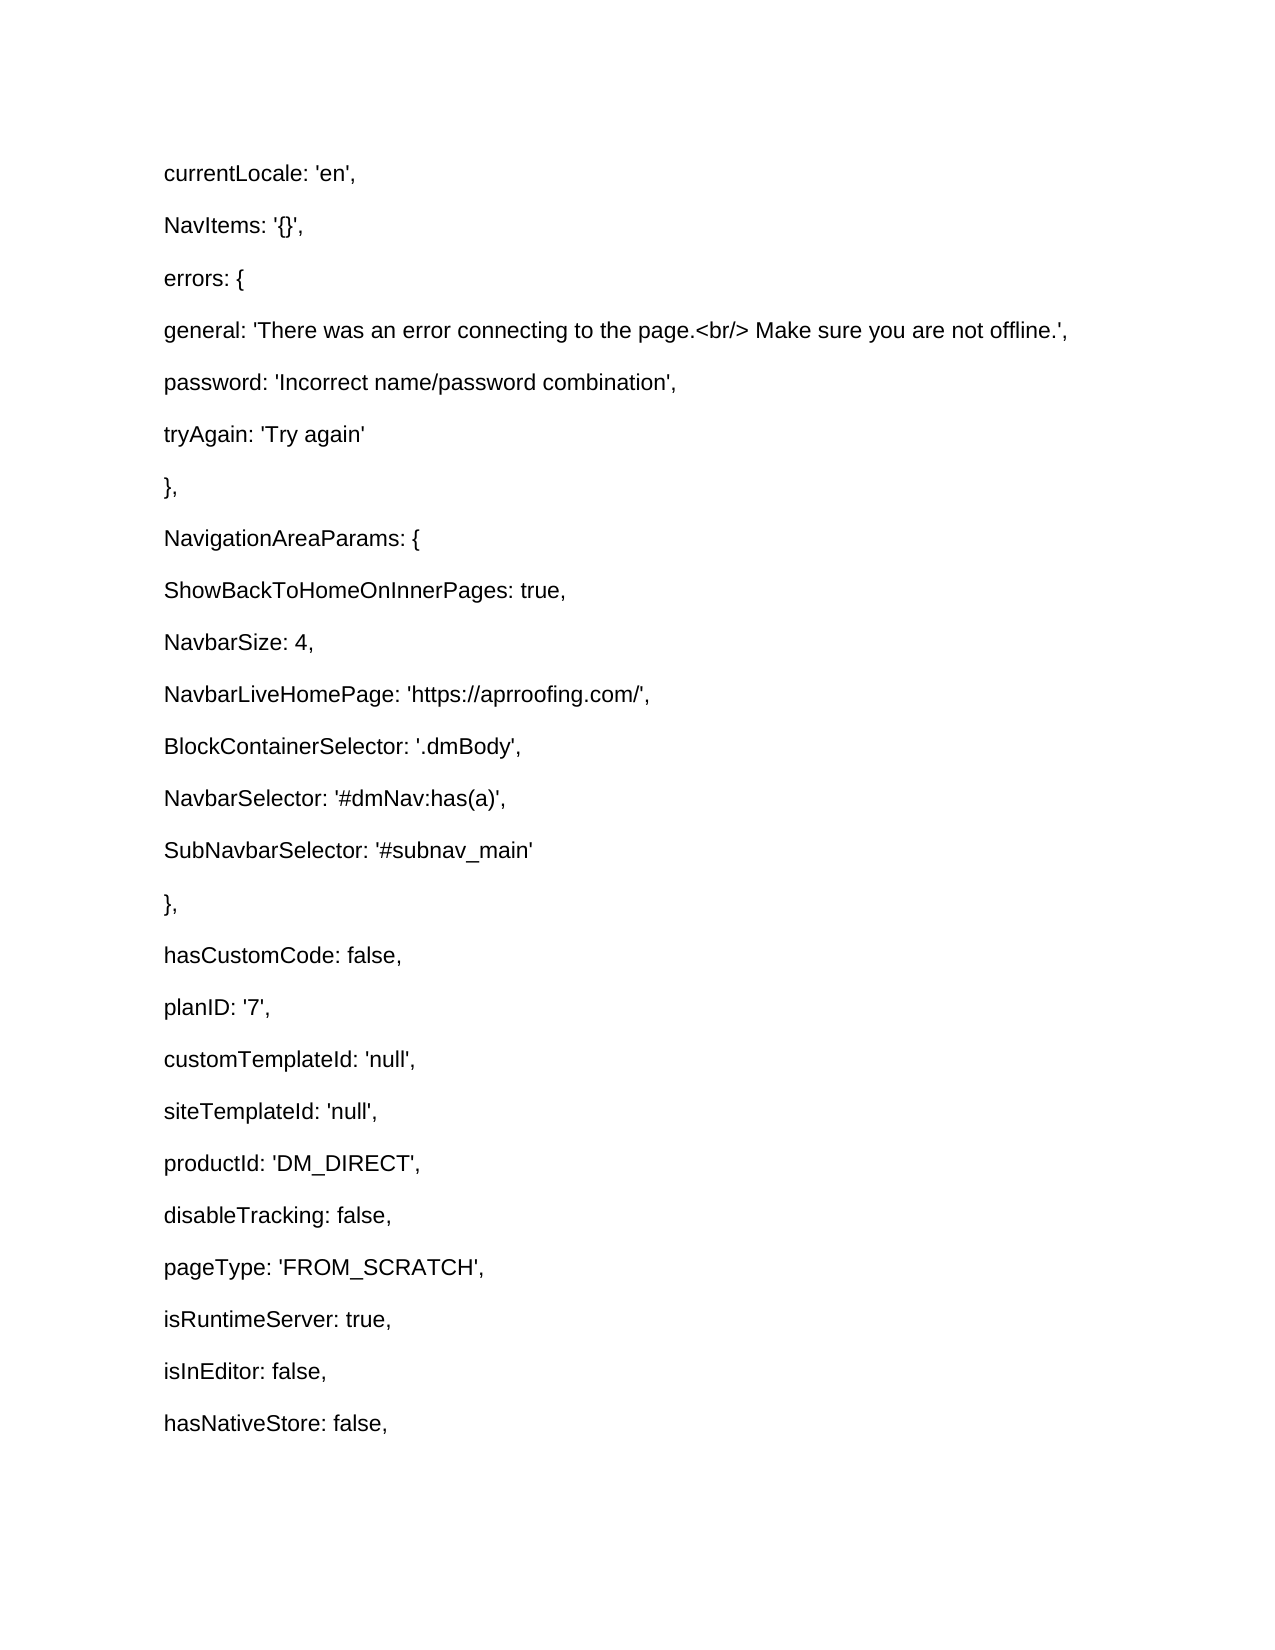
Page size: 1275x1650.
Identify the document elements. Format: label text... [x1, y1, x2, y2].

table_cell }, [153, 879, 1125, 931]
table_cell pageType: 'FROM_SCRATCH', [153, 1244, 1125, 1296]
table_cell currentLocale: 'en', [153, 150, 1125, 202]
table_cell NavigationAreaParams: { [153, 515, 1125, 567]
table_cell customTemplateId: 'null', [153, 1035, 1125, 1087]
table_cell password: 'Incorrect name/password combination', [153, 358, 1125, 410]
table_cell hasNativeStore: false, [153, 1400, 1125, 1452]
table_cell isInEditor: false, [153, 1348, 1125, 1400]
table_cell NavbarSize: 4, [153, 619, 1125, 671]
table_cell isRuntimeServer: true, [153, 1296, 1125, 1348]
table_cell general: 'There was an error connecting to the page.<br/> Make sure you are not offline.', [153, 306, 1125, 358]
table_cell }, [153, 463, 1125, 514]
table_cell NavbarSelector: '#dmNav:has(a)', [153, 775, 1125, 827]
table_cell disableTracking: false, [153, 1192, 1125, 1244]
table_cell tryAgain: 'Try again' [153, 410, 1125, 462]
table_cell siteTemplateId: 'null', [153, 1088, 1125, 1139]
table_cell ShowBackToHomeOnInnerPages: true, [153, 567, 1125, 619]
table_cell NavbarLiveHomePage: 'https://aprroofing.com/', [153, 671, 1125, 723]
table_cell BlockContainerSelector: '.dmBody', [153, 723, 1125, 775]
table_cell SubNavbarSelector: '#subnav_main' [153, 827, 1125, 879]
table_cell productId: 'DM_DIRECT', [153, 1140, 1125, 1192]
table_cell planID: '7', [153, 983, 1125, 1035]
table_cell NavItems: '{}', [153, 202, 1125, 254]
table_cell hasCustomCode: false, [153, 931, 1125, 983]
table_cell errors: { [153, 254, 1125, 306]
